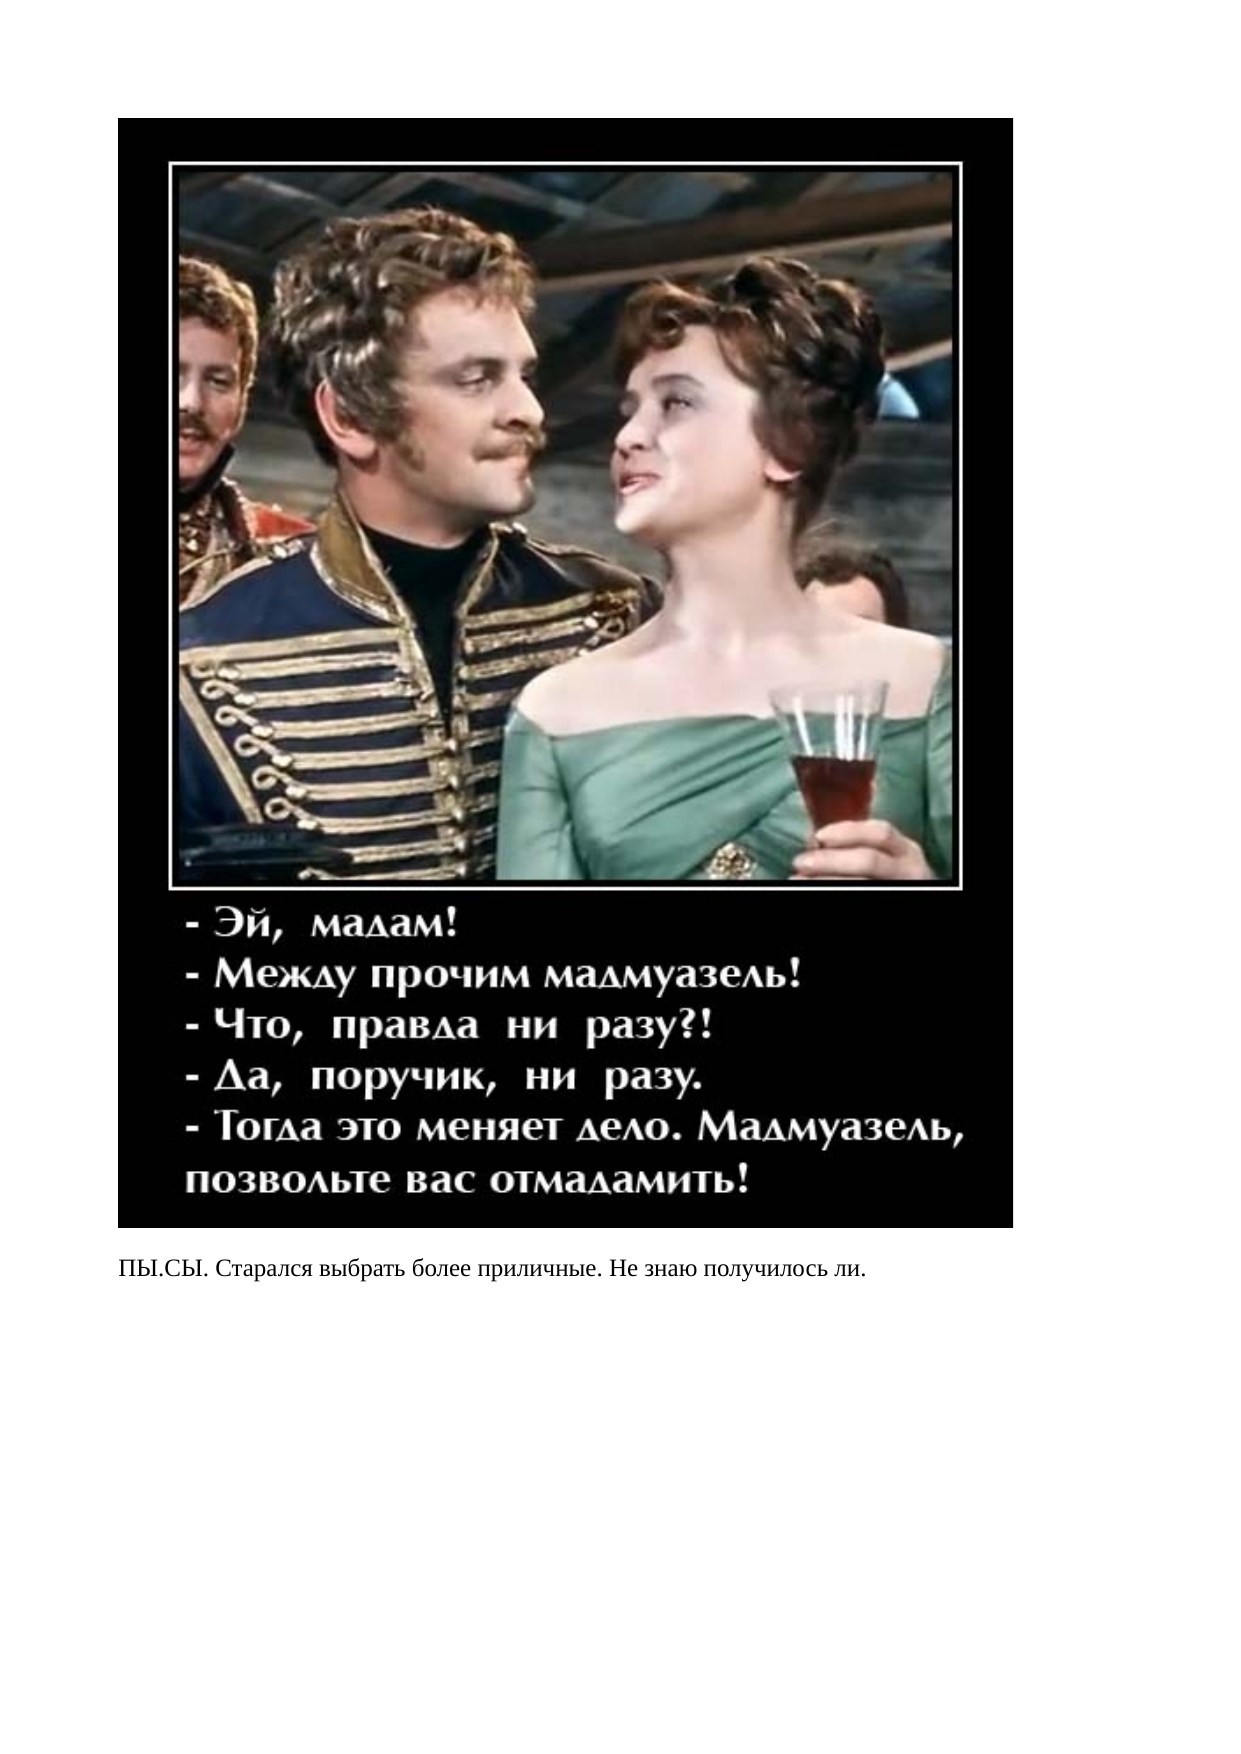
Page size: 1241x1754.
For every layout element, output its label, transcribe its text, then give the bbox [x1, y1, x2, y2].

picture [118, 118, 1014, 1228]
text ПЫ.СЫ. Старался выбрать более приличные. Не знаю получилось ли. [118, 1253, 1122, 1282]
